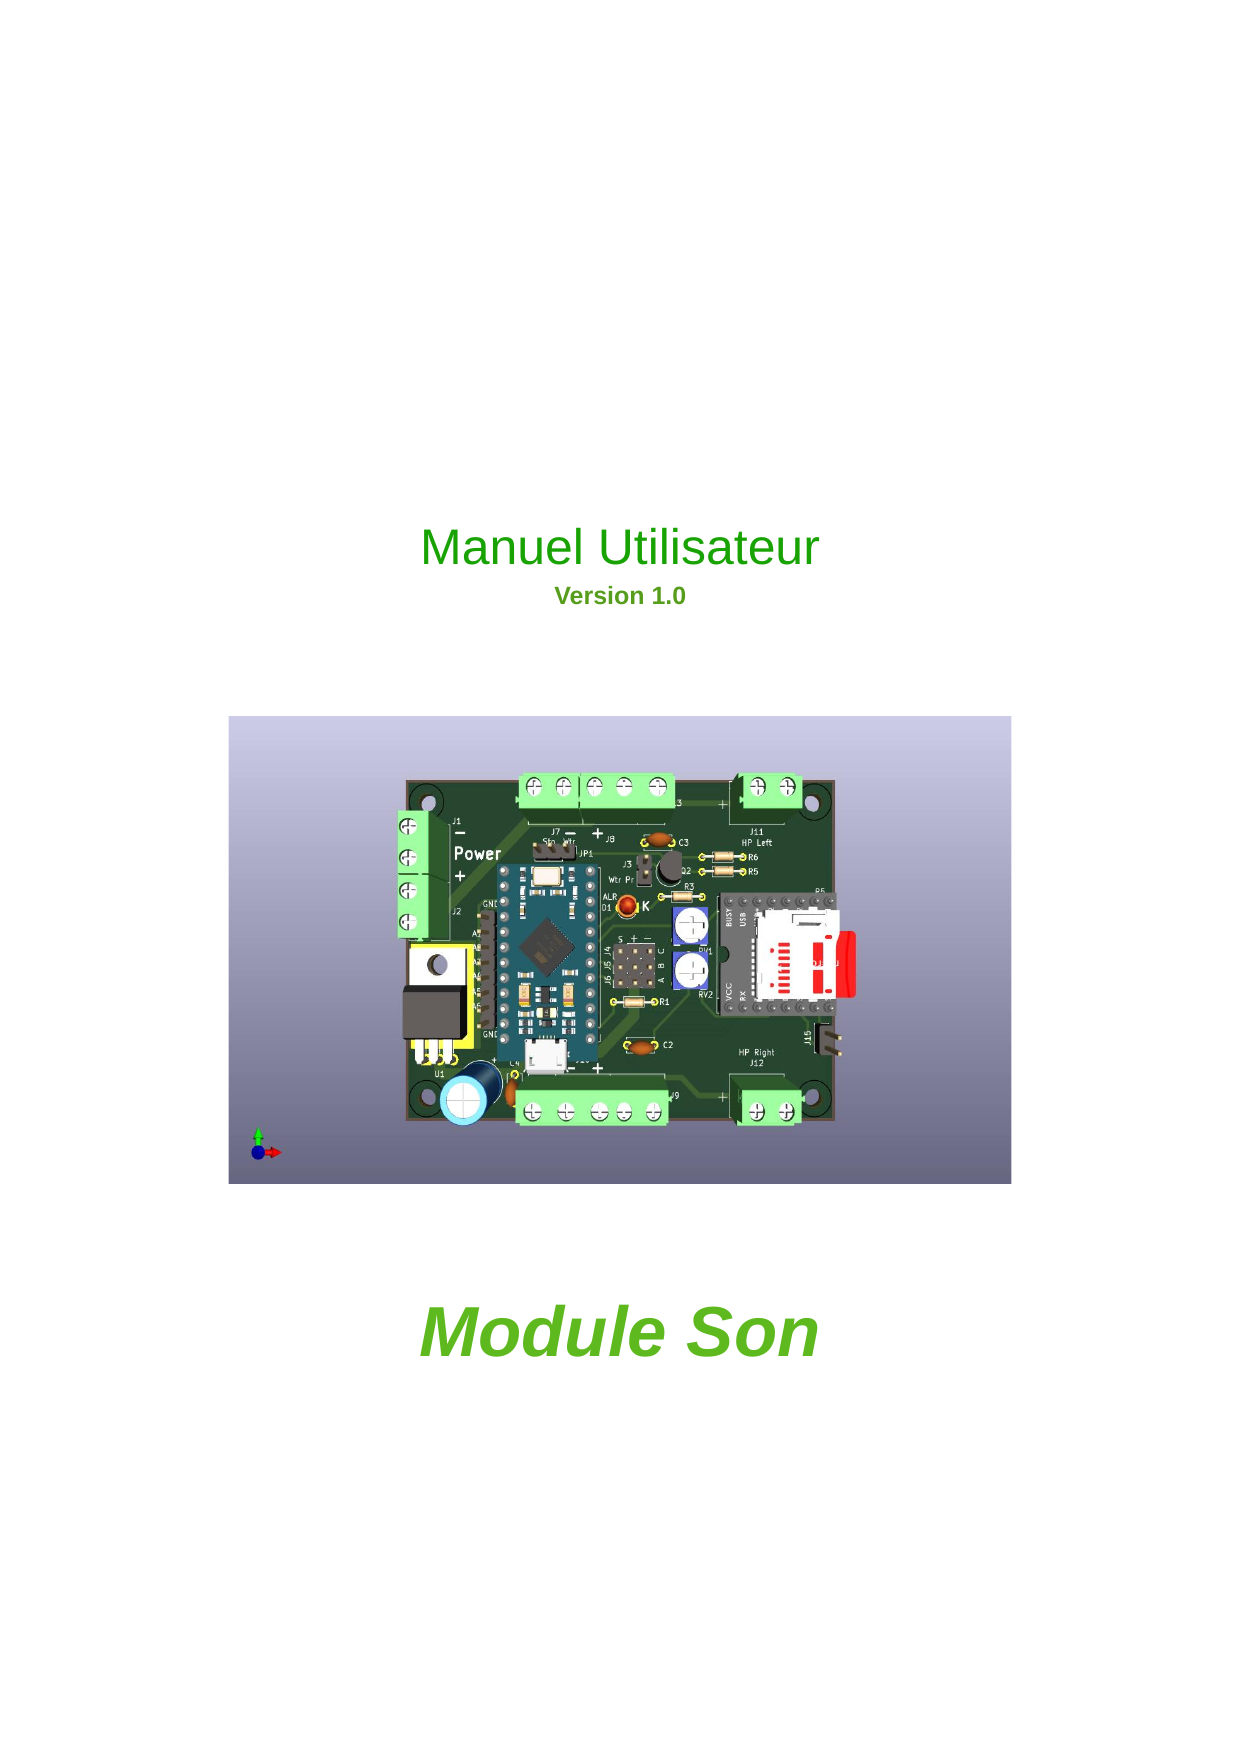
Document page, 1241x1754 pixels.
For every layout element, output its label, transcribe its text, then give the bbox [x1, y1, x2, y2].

text Manuel Utilisateur [118, 518, 1122, 575]
picture [228, 716, 1012, 1184]
text Module Son [118, 1290, 1122, 1372]
text Version 1.0 [118, 581, 1122, 610]
